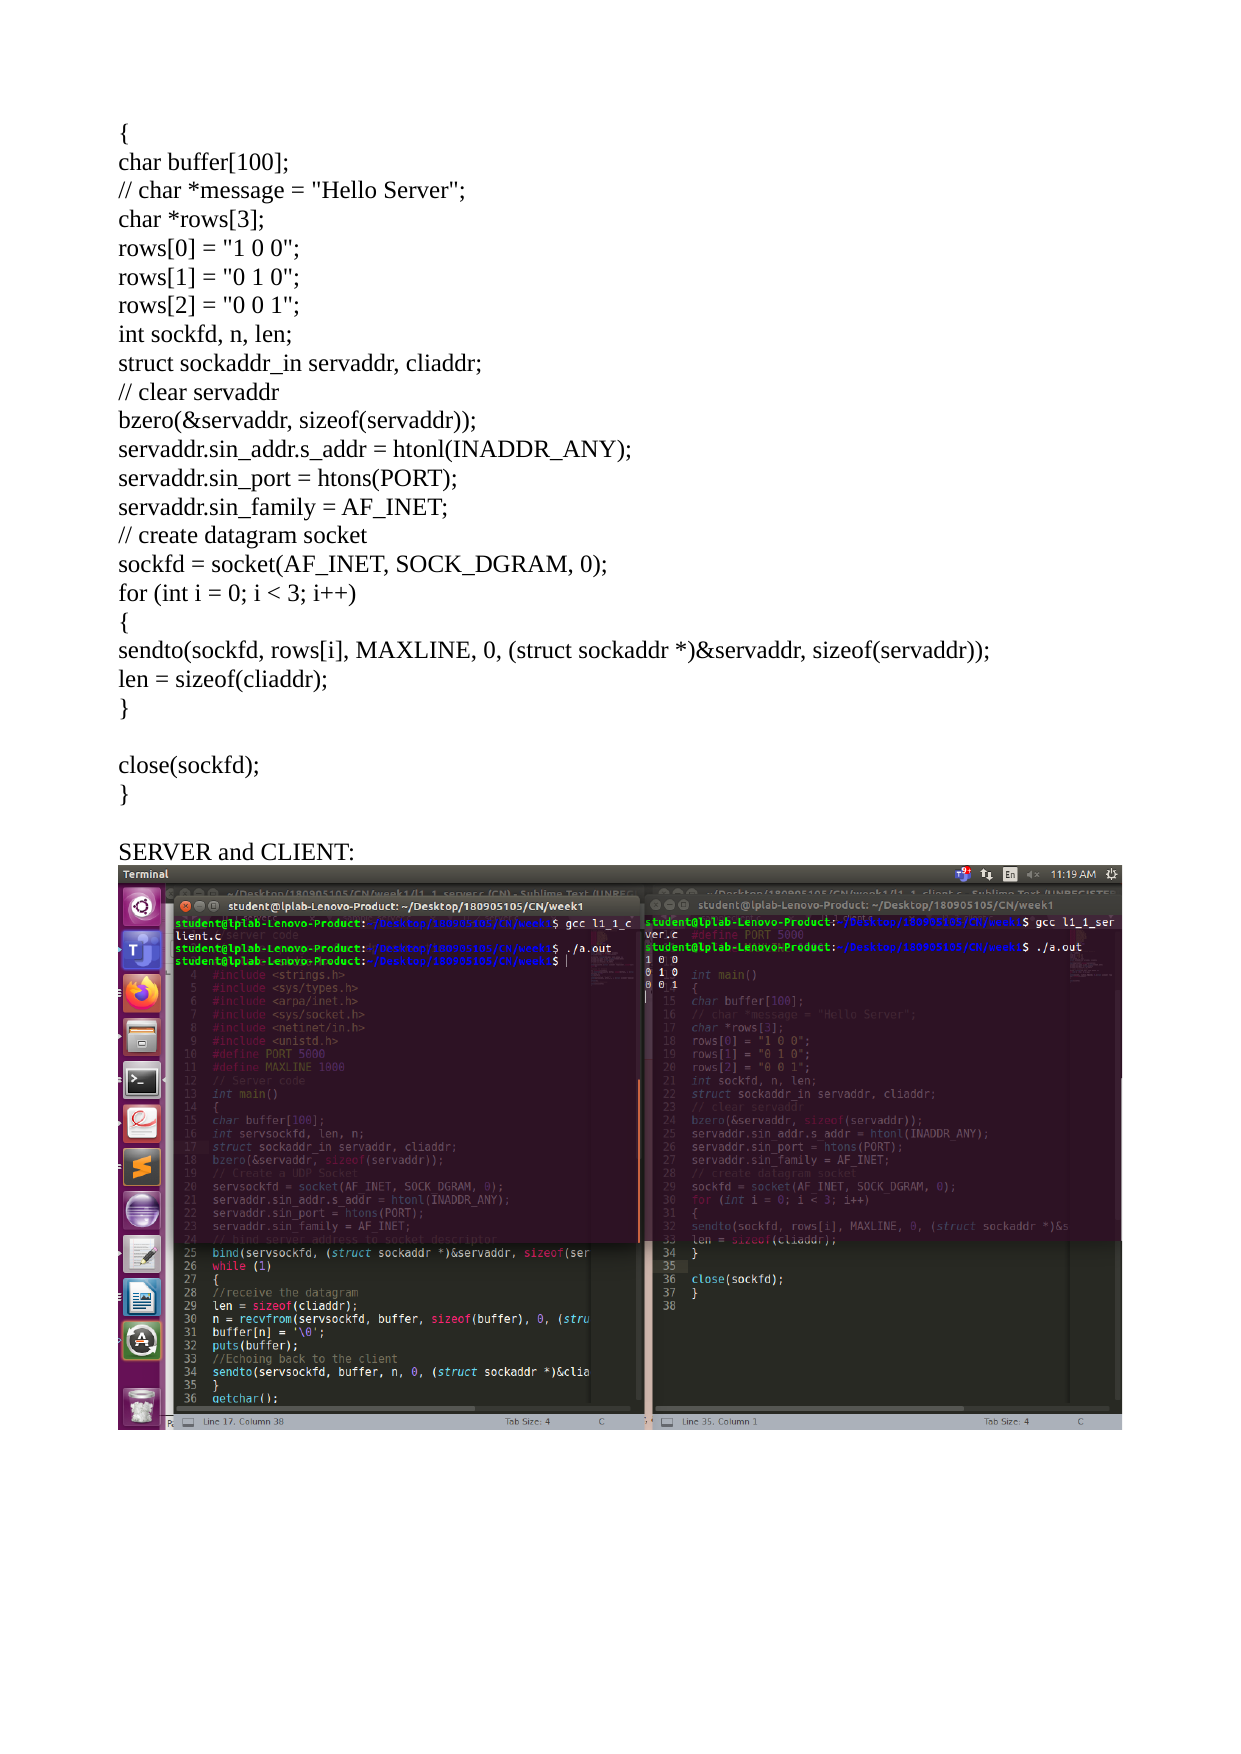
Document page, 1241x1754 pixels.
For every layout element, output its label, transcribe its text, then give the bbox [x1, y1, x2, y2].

text servaddr.sin_port = htons(PORT); [118, 463, 1122, 492]
text struct sockaddr_in servaddr, cliaddr; [118, 348, 1122, 377]
text char *rows[3]; [118, 204, 1122, 233]
text int sockfd, n, len; [118, 319, 1122, 348]
text // clear servaddr [118, 377, 1122, 406]
text for (int i = 0; i < 3; i++) [118, 578, 1122, 607]
text { [118, 607, 1122, 636]
text } [118, 693, 1122, 722]
text rows[0] = "1 0 0"; [118, 233, 1122, 262]
text close(sockfd); [118, 751, 1122, 779]
text bzero(&servaddr, sizeof(servaddr)); [118, 406, 1122, 434]
text sockfd = socket(AF_INET, SOCK_DGRAM, 0); [118, 549, 1122, 578]
text rows[1] = "0 1 0"; [118, 262, 1122, 291]
text SERVER and CLIENT: [118, 837, 1122, 865]
text len = sizeof(cliaddr); [118, 664, 1122, 693]
picture [118, 865, 1123, 1430]
text servaddr.sin_family = AF_INET; [118, 492, 1122, 521]
text // create datagram socket [118, 521, 1122, 549]
text { [118, 118, 1122, 147]
text rows[2] = "0 0 1"; [118, 291, 1122, 319]
text // char *message = "Hello Server"; [118, 176, 1122, 204]
text char buffer[100]; [118, 147, 1122, 176]
text sendto(sockfd, rows[i], MAXLINE, 0, (struct sockaddr *)&servaddr, sizeof(servaddr)); [118, 636, 1122, 664]
text servaddr.sin_addr.s_addr = htonl(INADDR_ANY); [118, 434, 1122, 463]
text } [118, 779, 1122, 808]
